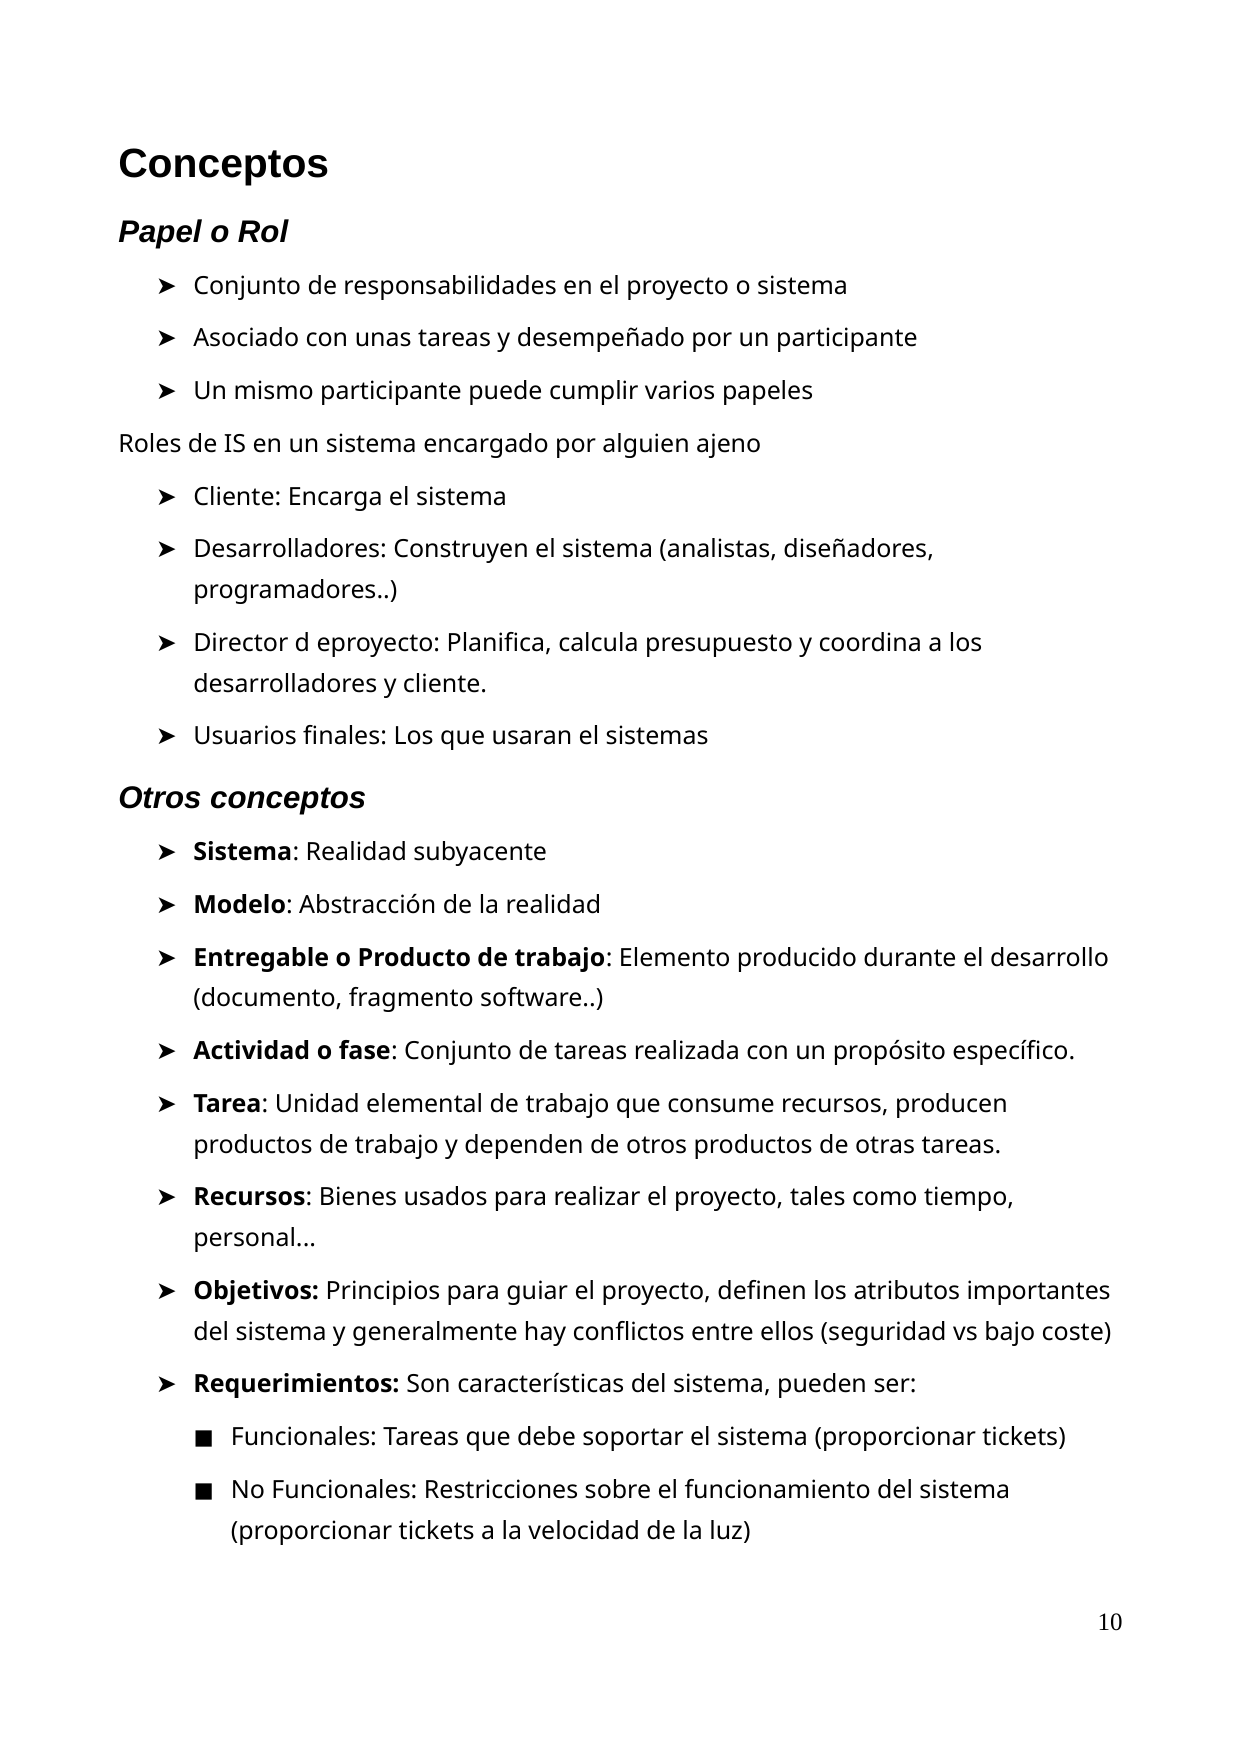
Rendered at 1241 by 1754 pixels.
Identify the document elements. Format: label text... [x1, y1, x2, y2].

list Modelo: Abstracción de la realidad [156, 886, 1122, 921]
list Recursos: Bienes usados para realizar el proyecto, tales como tiempo, personal... [156, 1179, 1122, 1254]
subtitle Conceptos [118, 139, 1122, 186]
list Usuarios finales: Los que usaran el sistemas [156, 718, 1122, 752]
list Conjunto de responsabilidades en el proyecto o sistema [156, 267, 1122, 301]
list Director d eproyecto: Planifica, calcula presupuesto y coordina a los desarrolladores y cliente. [156, 624, 1122, 699]
list Tarea: Unidad elemental de trabajo que consume recursos, producen productos de trabajo y dependen de otros productos de otras tareas. [156, 1085, 1122, 1160]
list Entregable o Producto de trabajo: Elemento producido durante el desarrollo (documento, fragmento software..) [156, 939, 1122, 1014]
list No Funcionales: Restricciones sobre el funcionamiento del sistema (proporcionar tickets a la velocidad de la luz) [193, 1471, 1122, 1546]
list Roles de IS en un sistema encargado por alguien ajeno [118, 426, 1122, 459]
list Sistema: Realidad subyacente [156, 834, 1122, 868]
list Un mismo participante puede cumplir varios papeles [156, 373, 1122, 407]
list Cliente: Encarga el sistema [156, 478, 1122, 512]
list Actividad o fase: Conjunto de tareas realizada con un propósito específico. [156, 1033, 1122, 1067]
list Desarrolladores: Construyen el sistema (analistas, diseñadores, programadores..) [156, 531, 1122, 606]
list Requerimientos: Son características del sistema, pueden ser: [156, 1366, 1122, 1400]
list Objetivos: Principios para guiar el proyecto, definen los atributos importantes del sistema y generalmente hay conflictos entre ellos (seguridad vs bajo coste) [156, 1272, 1122, 1347]
subtitle Papel o Rol [118, 213, 1122, 249]
subtitle Otros conceptos [118, 779, 1122, 815]
list Asociado con unas tareas y desempeñado por un participante [156, 320, 1122, 354]
list Funcionales: Tareas que debe soportar el sistema (proporcionar tickets) [193, 1419, 1122, 1453]
